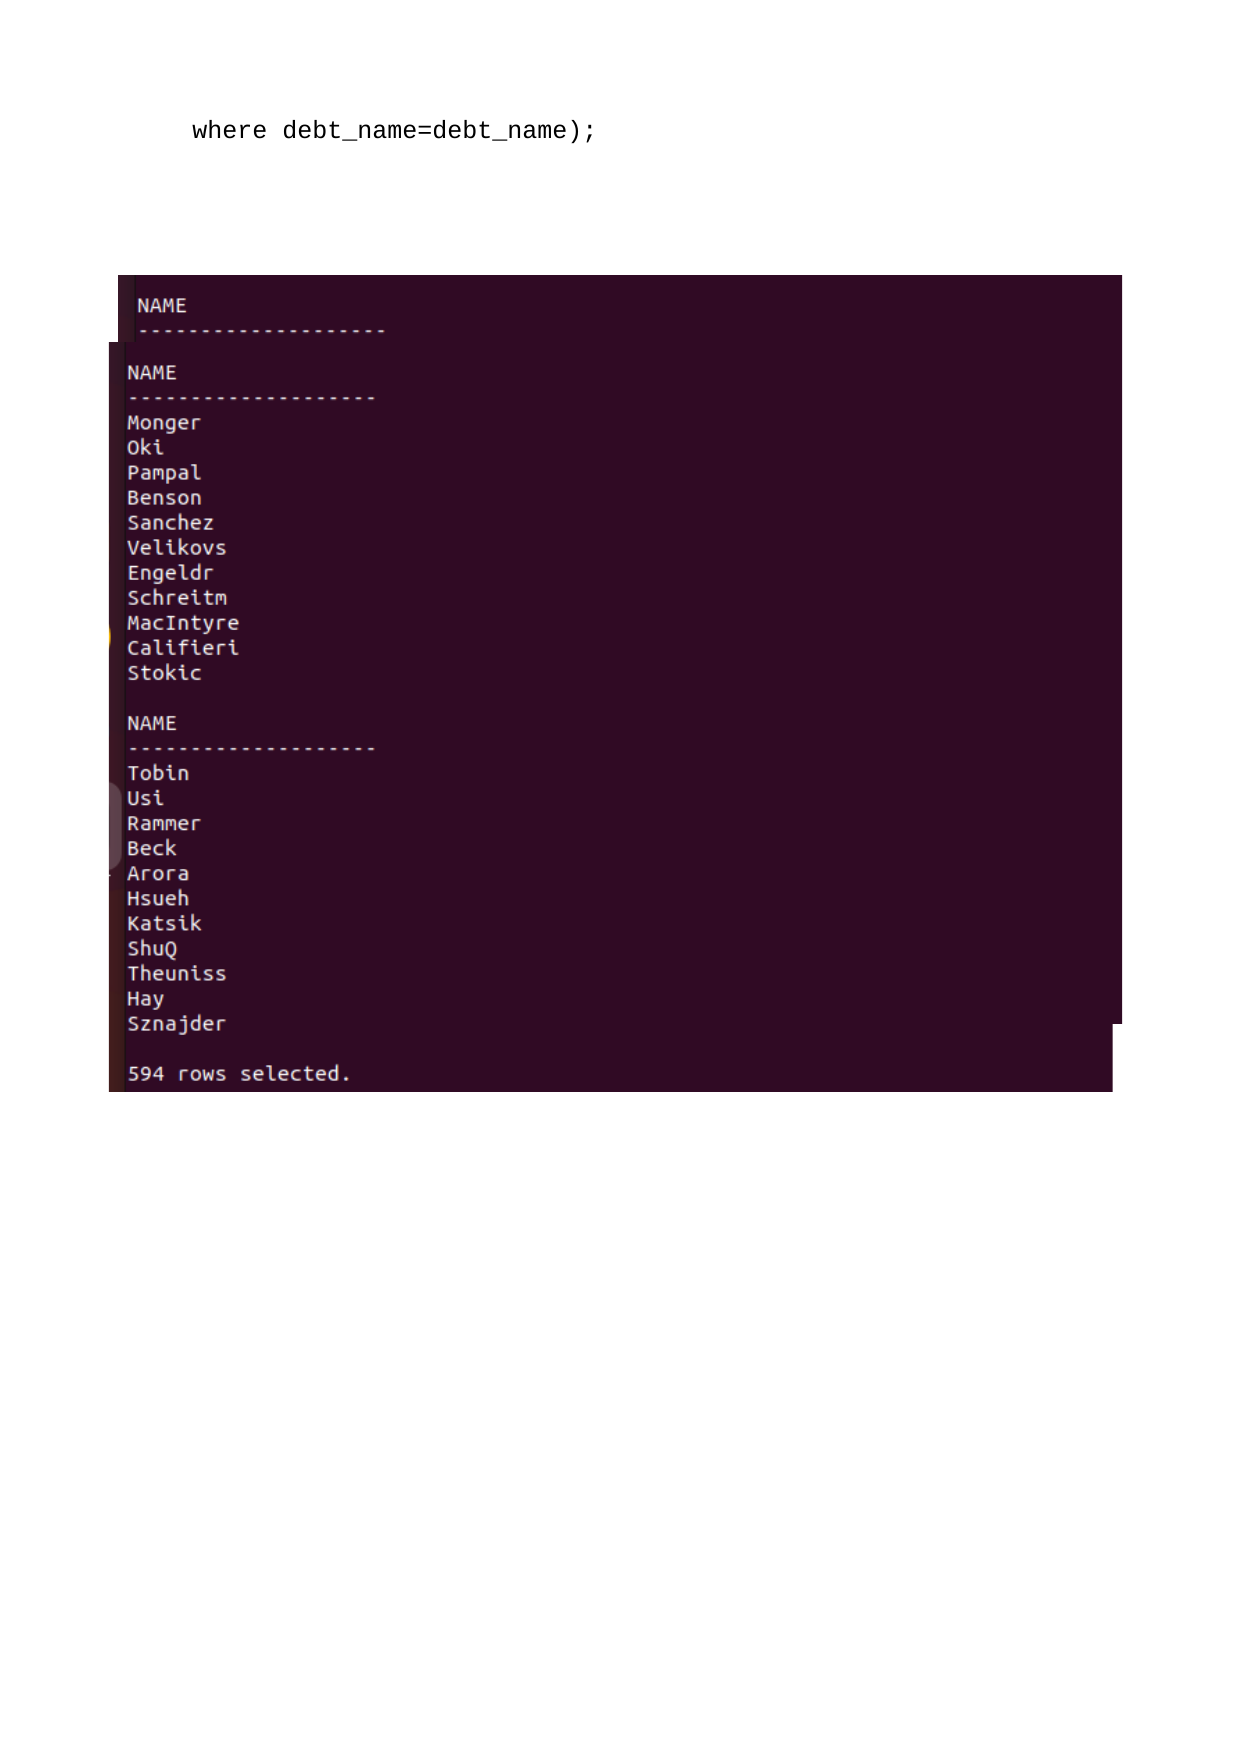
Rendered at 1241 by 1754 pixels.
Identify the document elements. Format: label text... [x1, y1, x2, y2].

text where debt_name=debt_name); [118, 118, 1122, 146]
